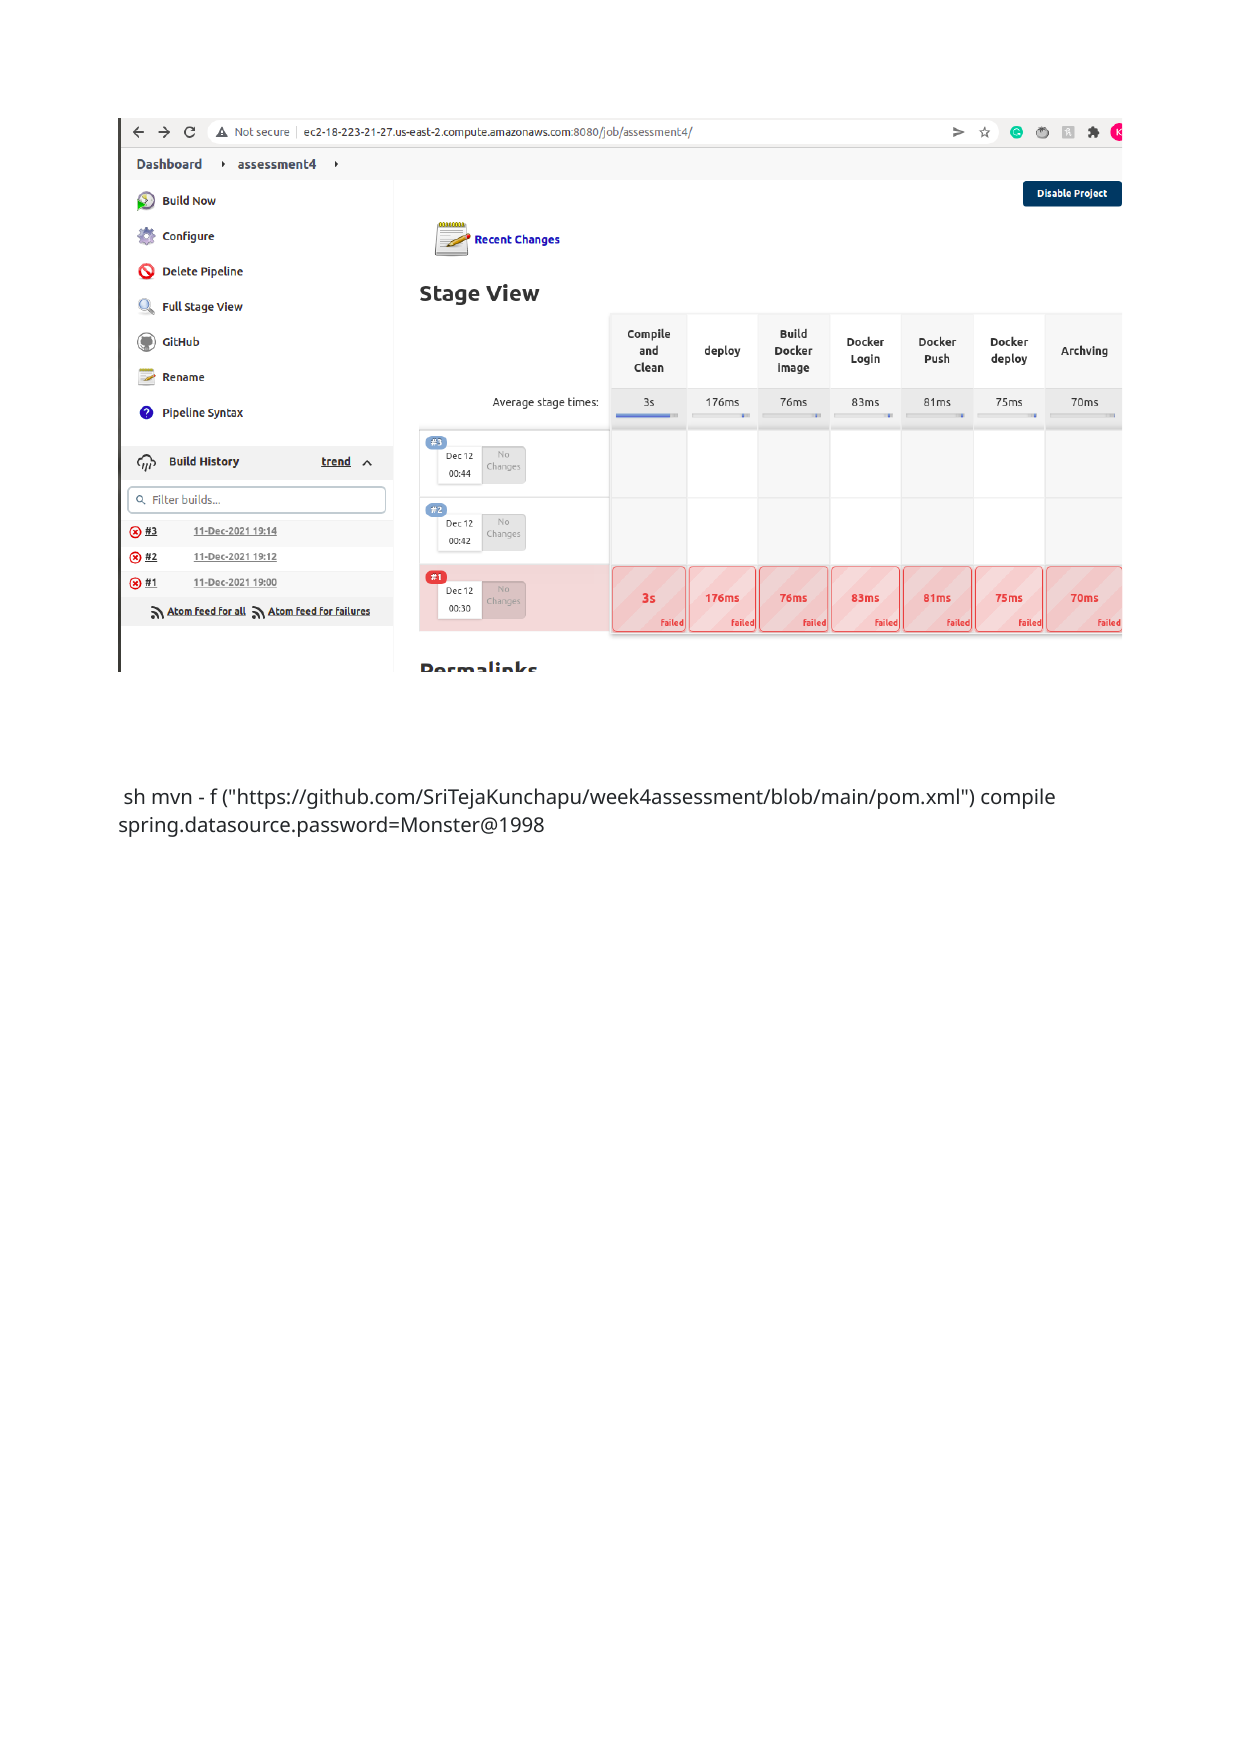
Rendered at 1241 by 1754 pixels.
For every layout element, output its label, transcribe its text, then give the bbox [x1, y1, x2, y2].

text spring.datasource.password=Monster@1998 [118, 810, 1122, 838]
text sh mvn - f ("https://github.com/SriTejaKunchapu/week4assessment/blob/main/pom.xml") compile [118, 783, 1122, 810]
picture [118, 118, 1123, 672]
